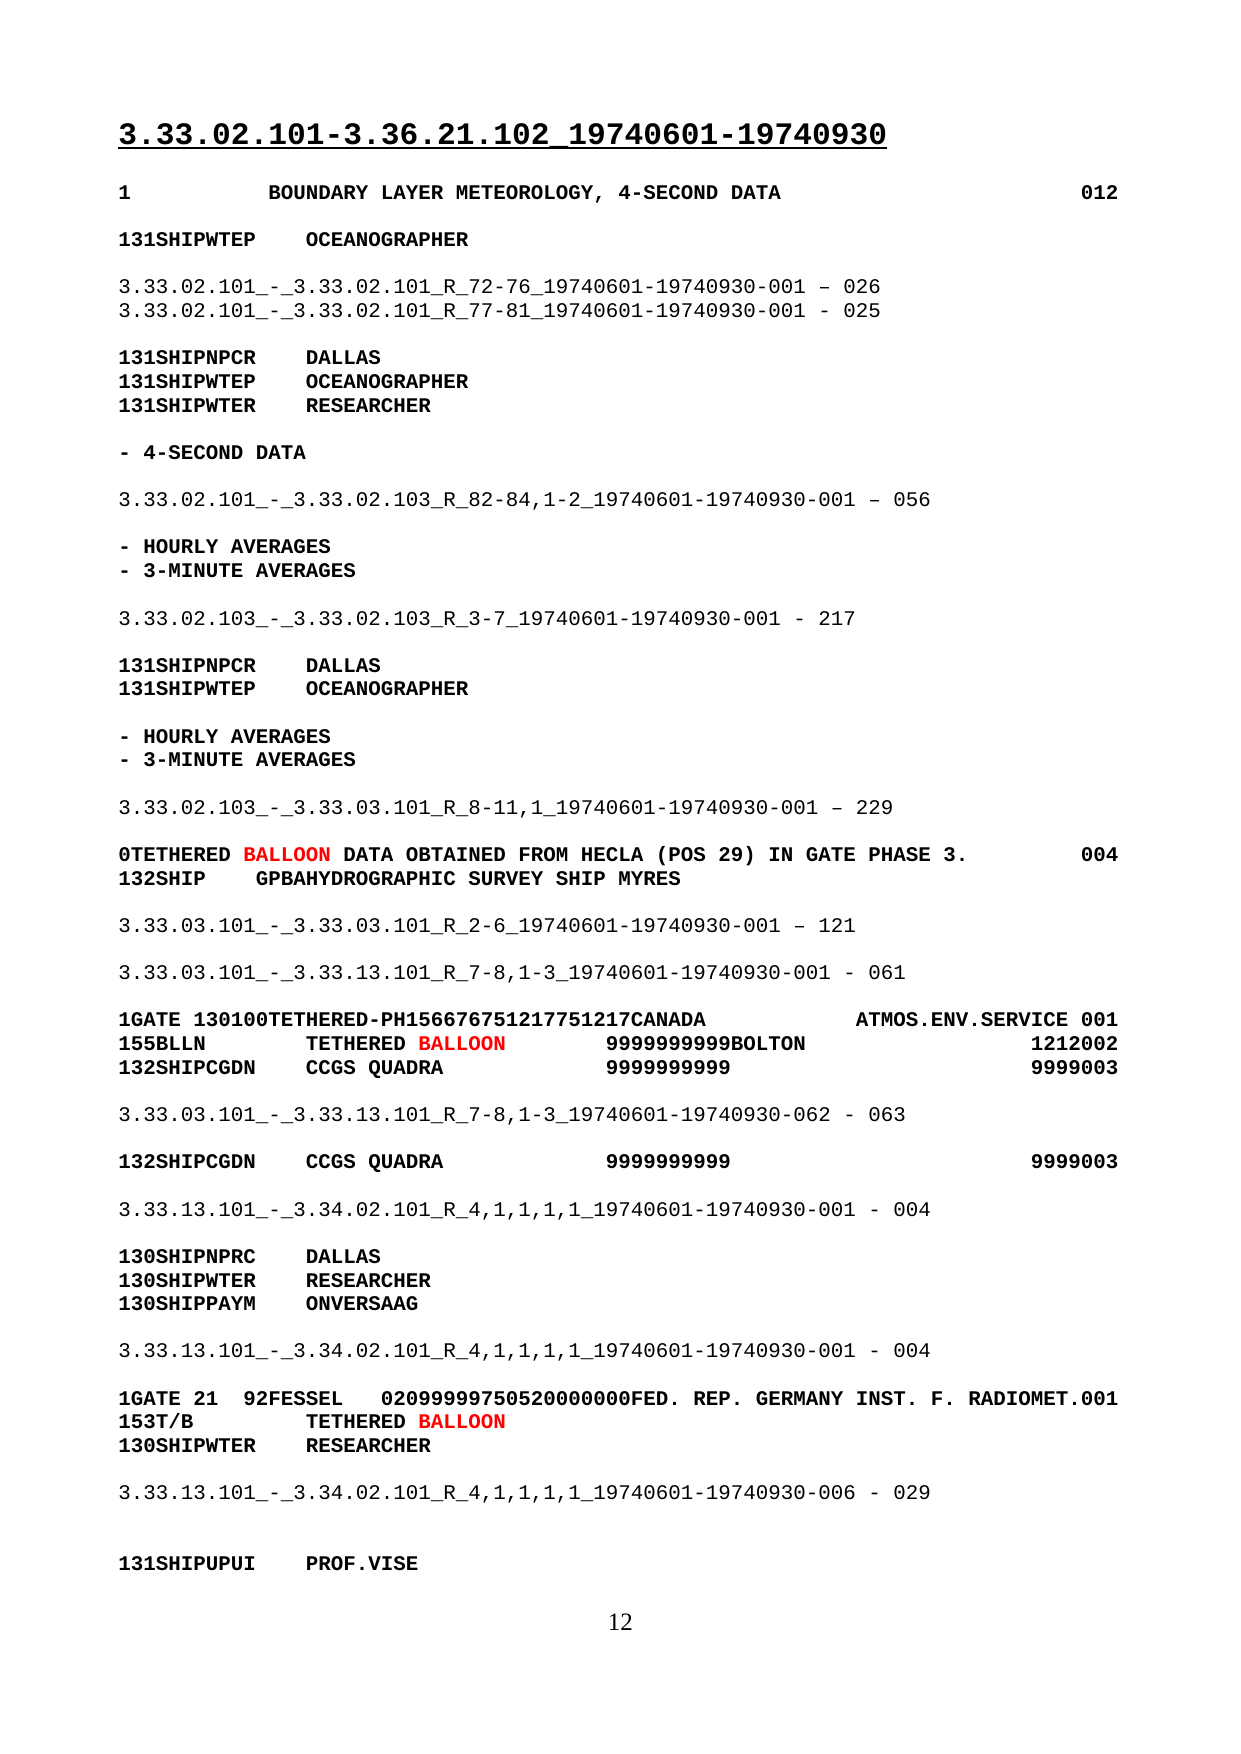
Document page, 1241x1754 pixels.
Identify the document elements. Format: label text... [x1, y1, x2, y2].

text 131SHIPWTEP OCEANOGRAPHER [118, 229, 1122, 253]
text 130SHIPNPRC DALLAS [118, 1246, 1122, 1269]
text 132SHIPCGDN CCGS QUADRA 9999999999 9999003 [118, 1057, 1122, 1080]
text 131SHIPNPCR DALLAS [118, 655, 1122, 678]
text 3.33.02.101-3.36.21.102_19740601-19740930 [118, 118, 1122, 153]
text 1GATE 21 92FESSEL 02099999750520000000FED. REP. GERMANY INST. F. RADIOMET.001 [118, 1388, 1122, 1411]
text 3.33.03.101_-_3.33.13.101_R_7-8,1-3_19740601-19740930-001 - 061 [118, 962, 1122, 986]
text 3.33.02.103_-_3.33.02.103_R_3-7_19740601-19740930-001 - 217 [118, 607, 1122, 631]
text 130SHIPPAYM ONVERSAAG [118, 1293, 1122, 1317]
text 3.33.02.101_-_3.33.02.103_R_82-84,1-2_19740601-19740930-001 – 056 [118, 489, 1122, 513]
text 131SHIPWTEP OCEANOGRAPHER [118, 678, 1122, 702]
text 3.33.02.101_-_3.33.02.101_R_77-81_19740601-19740930-001 - 025 [118, 300, 1122, 324]
text 131SHIPUPUI PROF.VISE [118, 1553, 1122, 1577]
text 3.33.03.101_-_3.33.13.101_R_7-8,1-3_19740601-19740930-062 - 063 [118, 1104, 1122, 1128]
text - 4-SECOND DATA [118, 442, 1122, 466]
text 3.33.13.101_-_3.34.02.101_R_4,1,1,1,1_19740601-19740930-001 - 004 [118, 1341, 1122, 1364]
text 3.33.03.101_-_3.33.03.101_R_2-6_19740601-19740930-001 – 121 [118, 915, 1122, 938]
text 131SHIPWTER RESEARCHER [118, 395, 1122, 418]
text 131SHIPNPCR DALLAS [118, 347, 1122, 371]
text 3.33.02.101_-_3.33.02.101_R_72-76_19740601-19740930-001 – 026 [118, 276, 1122, 300]
text 130SHIPWTER RESEARCHER [118, 1269, 1122, 1293]
text 3.33.13.101_-_3.34.02.101_R_4,1,1,1,1_19740601-19740930-001 - 004 [118, 1199, 1122, 1222]
text 1 BOUNDARY LAYER METEOROLOGY, 4-SECOND DATA 012 [118, 182, 1122, 206]
text - 3-MINUTE AVERAGES [118, 749, 1122, 773]
text 3.33.02.103_-_3.33.03.101_R_8-11,1_19740601-19740930-001 – 229 [118, 797, 1122, 820]
text 130SHIPWTER RESEARCHER [118, 1435, 1122, 1459]
text - HOURLY AVERAGES [118, 726, 1122, 749]
text 131SHIPWTEP OCEANOGRAPHER [118, 371, 1122, 395]
text 3.33.13.101_-_3.34.02.101_R_4,1,1,1,1_19740601-19740930-006 - 029 [118, 1482, 1122, 1506]
text 1GATE 130100TETHERED-PH156676751217751217CANADA ATMOS.ENV.SERVICE 001 [118, 1009, 1122, 1033]
text - 3-MINUTE AVERAGES [118, 560, 1122, 584]
text 0TETHERED BALLOON DATA OBTAINED FROM HECLA (POS 29) IN GATE PHASE 3. 004 [118, 844, 1122, 868]
text 155BLLN TETHERED BALLOON 9999999999BOLTON 1212002 [118, 1033, 1122, 1057]
text 132SHIP GPBAHYDROGRAPHIC SURVEY SHIP MYRES [118, 868, 1122, 891]
text 132SHIPCGDN CCGS QUADRA 9999999999 9999003 [118, 1151, 1122, 1175]
text - HOURLY AVERAGES [118, 537, 1122, 560]
text 153T/B TETHERED BALLOON [118, 1411, 1122, 1435]
